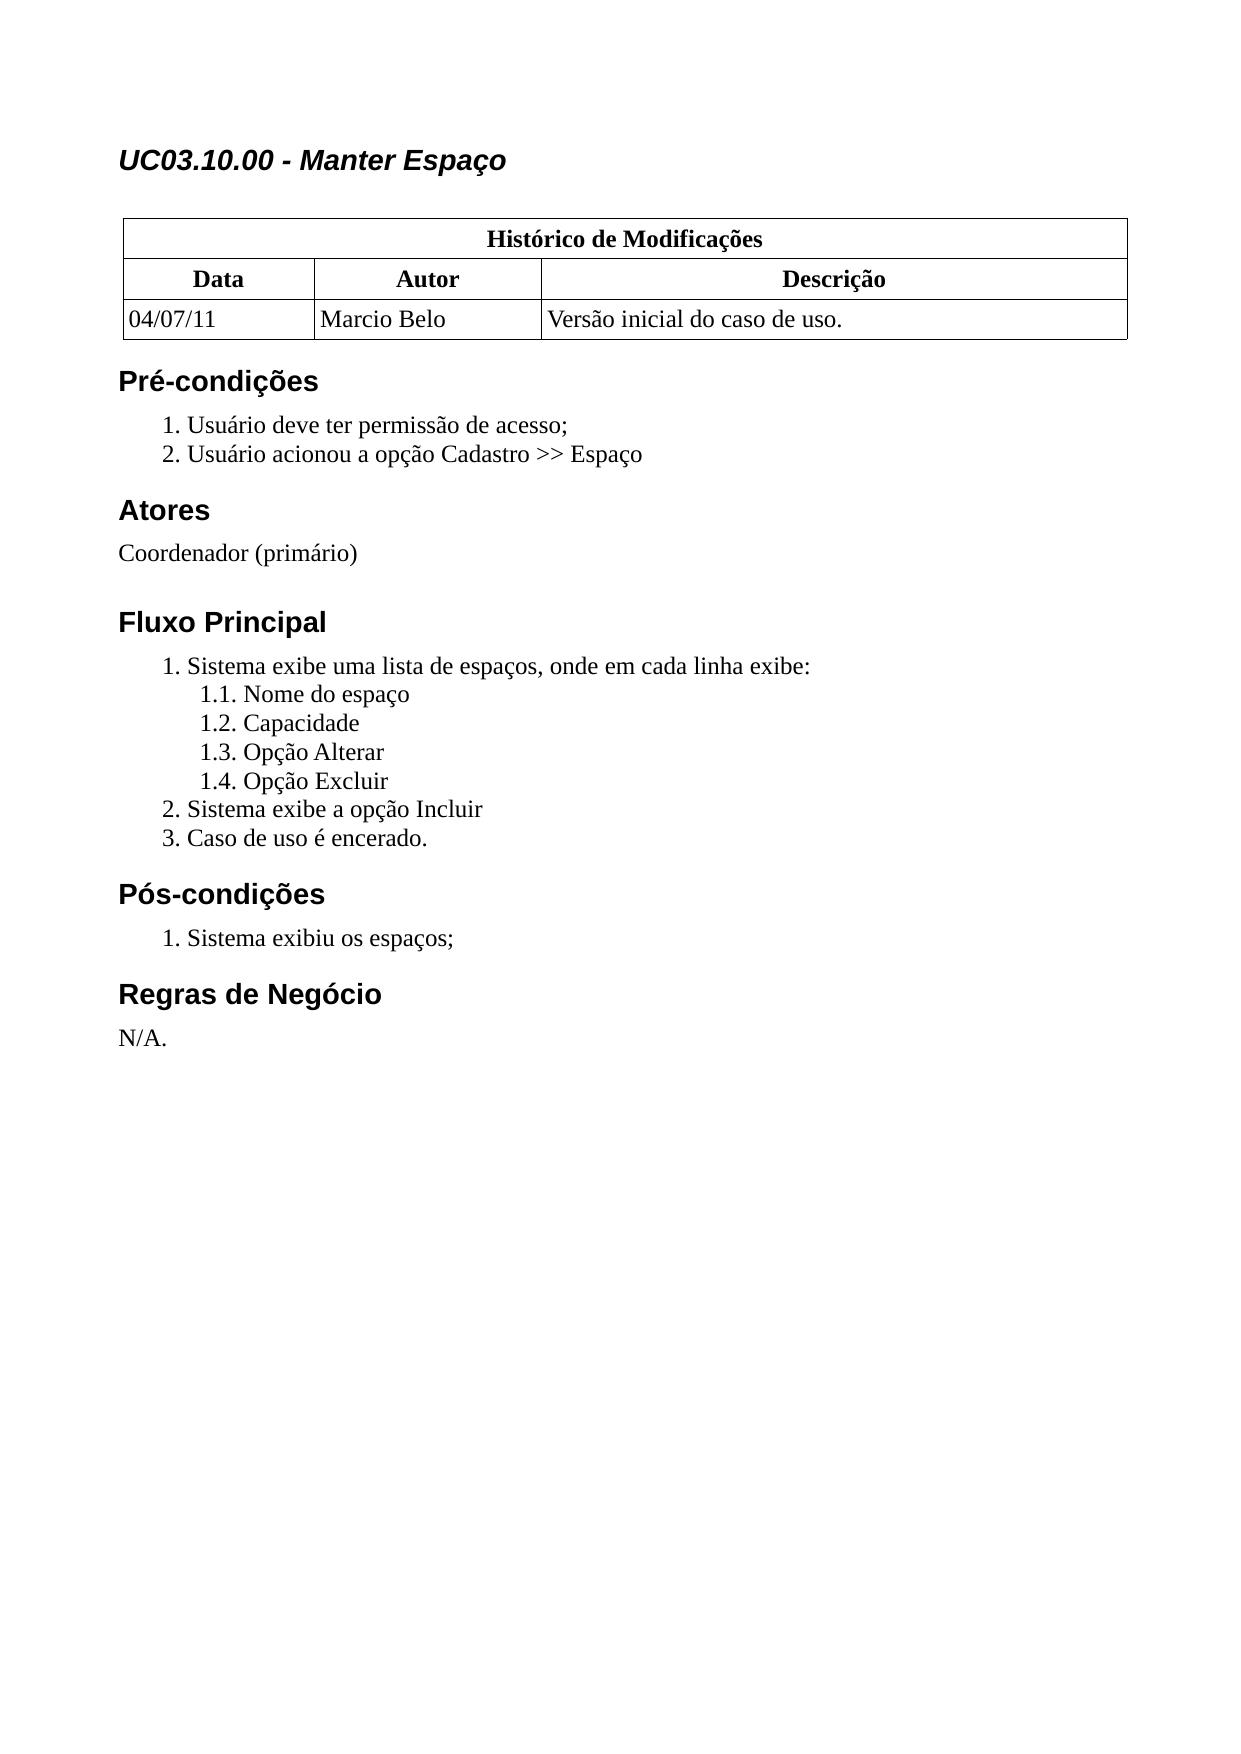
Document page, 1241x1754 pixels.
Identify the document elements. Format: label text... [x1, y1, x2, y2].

table_cell Marcio Belo [315, 300, 541, 339]
table_cell Descrição [542, 259, 1127, 298]
subtitle Regras de Negócio [118, 977, 1122, 1010]
list Sistema exibiu os espaços; [156, 923, 1122, 952]
text N/A. [118, 1023, 1122, 1052]
table_cell Autor [315, 259, 541, 298]
list Usuário deve ter permissão de acesso; [156, 410, 1122, 439]
subtitle UC03.10.00 - Manter Espaço [118, 143, 1122, 177]
list Capacidade [193, 708, 1122, 737]
subtitle Pré-condições [118, 364, 1122, 397]
list Opção Alterar [193, 737, 1122, 766]
table_header Histórico de Modificações [124, 219, 1127, 258]
subtitle Atores [118, 492, 1122, 526]
list Caso de uso é encerado. [156, 823, 1122, 852]
table_cell 04/07/11 [124, 300, 314, 339]
list Nome do espaço [193, 679, 1122, 708]
subtitle Pós-condições [118, 877, 1122, 911]
table_cell Versão inicial do caso de uso. [542, 300, 1127, 339]
table_cell Data [124, 259, 314, 298]
list Opção Excluir [193, 766, 1122, 794]
text Coordenador (primário) [118, 538, 1122, 567]
list Sistema exibe uma lista de espaços, onde em cada linha exibe: [156, 651, 1122, 679]
list Sistema exibe a opção Incluir [156, 794, 1122, 823]
list Usuário acionou a opção Cadastro >> Espaço [156, 439, 1122, 467]
subtitle Fluxo Principal [118, 605, 1122, 638]
